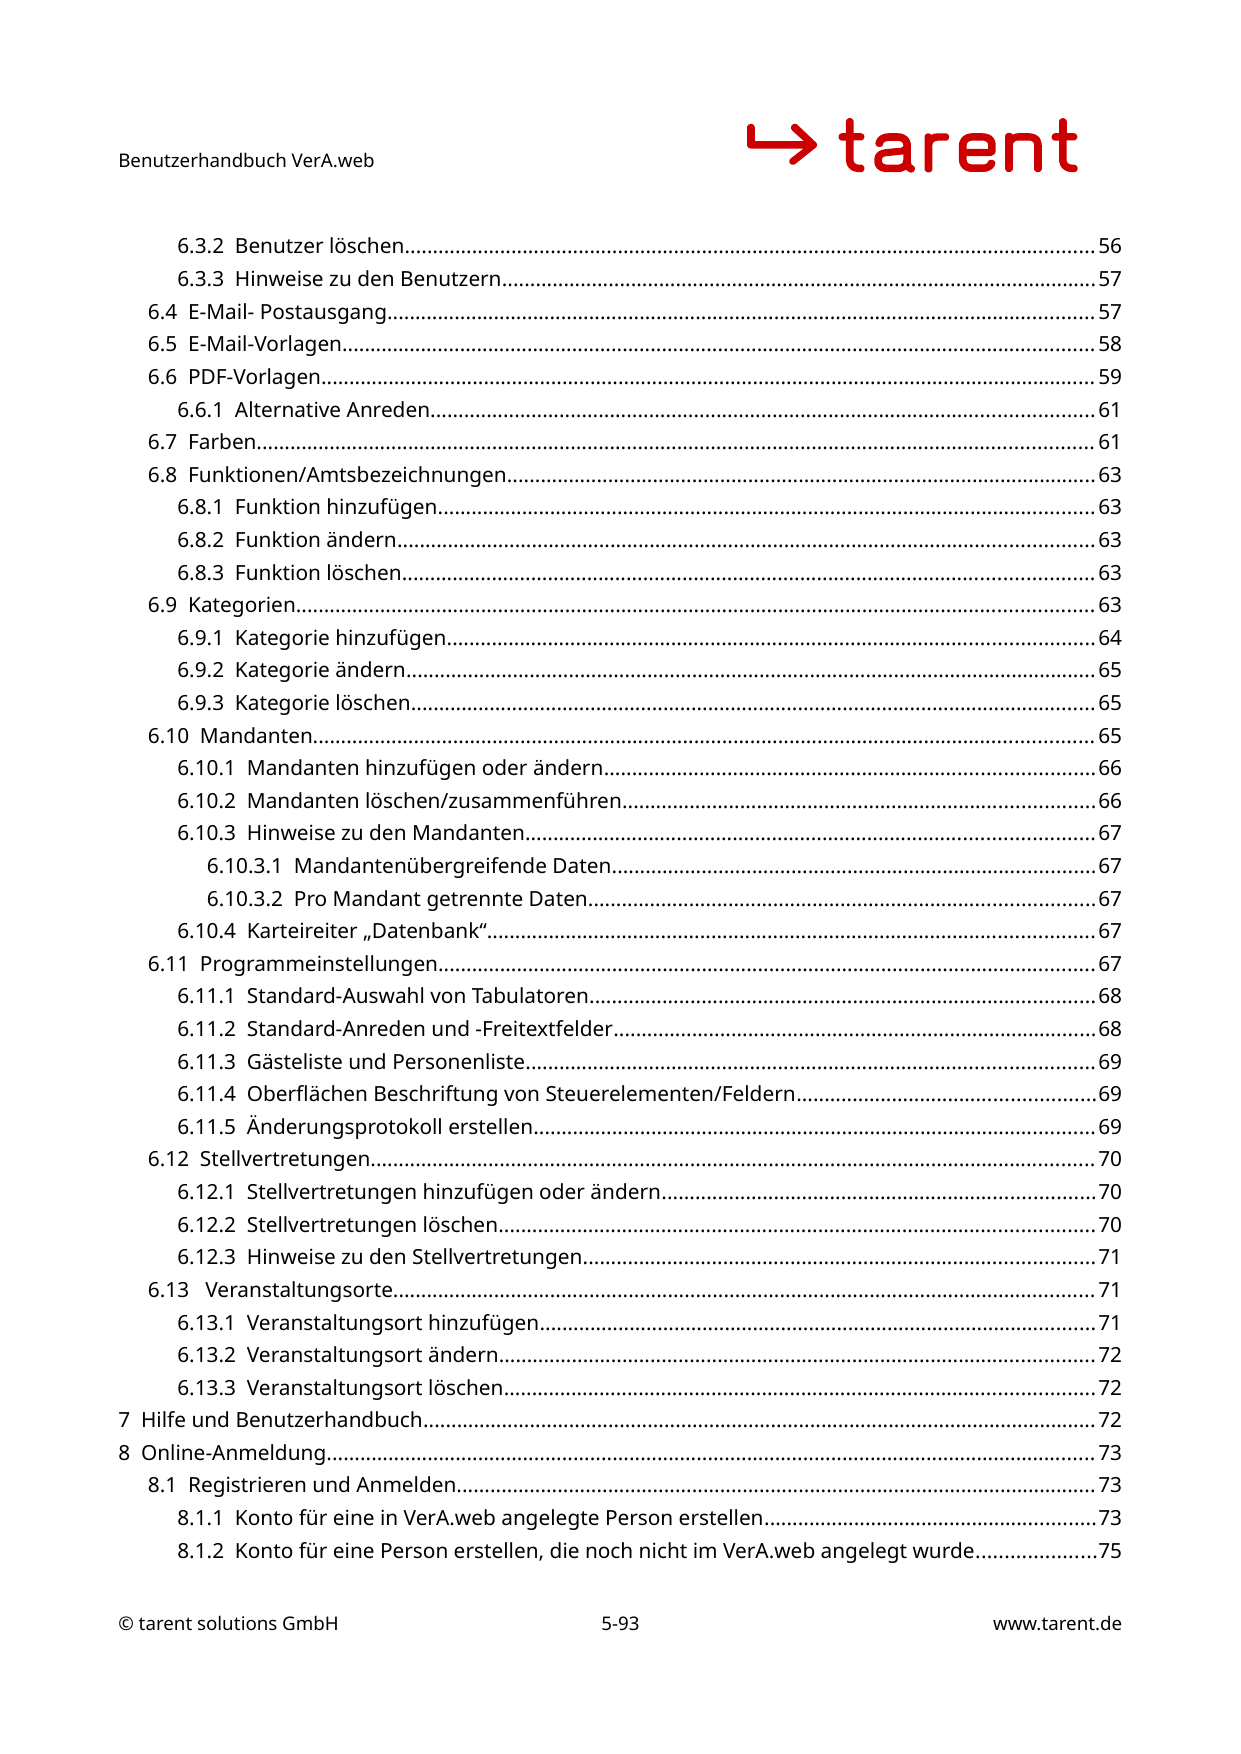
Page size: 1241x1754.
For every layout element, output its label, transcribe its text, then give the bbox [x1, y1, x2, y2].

text 6.8.2 Funktion ändern 63 [177, 525, 1122, 553]
text 6.3.2 Benutzer löschen 56 [177, 232, 1122, 260]
text 8 Online-Anmeldung 73 [118, 1438, 1122, 1466]
text 7 Hilfe und Benutzerhandbuch 72 [118, 1405, 1122, 1434]
text 8.1.2 Konto für eine Person erstellen, die noch nicht im VerA.web angelegt wurde 75 [177, 1536, 1122, 1564]
text 6.5 E-Mail-Vorlagen 58 [148, 329, 1122, 358]
text 6.8.3 Funktion löschen 63 [177, 558, 1122, 586]
text 6.10.4 Karteireiter „Datenbank“ 67 [177, 916, 1122, 945]
text 6.13.1 Veranstaltungsort hinzufügen 71 [177, 1308, 1122, 1336]
text 8.1.1 Konto für eine in VerA.web angelegte Person erstellen 73 [177, 1503, 1122, 1532]
text 6.9.1 Kategorie hinzufügen 64 [177, 623, 1122, 651]
text 6.12.3 Hinweise zu den Stellvertretungen 71 [177, 1242, 1122, 1271]
text 6.10.2 Mandanten löschen/zusammenführen 66 [177, 786, 1122, 814]
text 8.1 Registrieren und Anmelden 73 [148, 1471, 1122, 1499]
text 6.10.3 Hinweise zu den Mandanten 67 [177, 818, 1122, 847]
text 6.7 Farben 61 [148, 427, 1122, 456]
text 6.8.1 Funktion hinzufügen 63 [177, 492, 1122, 521]
text 6.11.5 Änderungsprotokoll erstellen 69 [177, 1112, 1122, 1140]
text 6.10.3.1 Mandantenübergreifende Daten 67 [207, 851, 1122, 879]
text 6.9.2 Kategorie ändern 65 [177, 656, 1122, 684]
text 6.4 E-Mail- Postausgang 57 [148, 297, 1122, 325]
text 6.11.3 Gästeliste und Personenliste 69 [177, 1047, 1122, 1075]
text 6.11.1 Standard-Auswahl von Tabulatoren 68 [177, 982, 1122, 1010]
text 6.13.3 Veranstaltungsort löschen 72 [177, 1373, 1122, 1401]
text 6.11.2 Standard-Anreden und -Freitextfelder 68 [177, 1014, 1122, 1043]
text 6.10 Mandanten 65 [148, 721, 1122, 749]
text 6.8 Funktionen/Amtsbezeichnungen 63 [148, 460, 1122, 488]
text 6.12.1 Stellvertretungen hinzufügen oder ändern 70 [177, 1177, 1122, 1206]
text 6.13 Veranstaltungsorte 71 [148, 1275, 1122, 1303]
text 6.12.2 Stellvertretungen löschen 70 [177, 1210, 1122, 1238]
text 6.11.4 Oberflächen Beschriftung von Steuerelementen/Feldern 69 [177, 1079, 1122, 1108]
text 6.12 Stellvertretungen 70 [148, 1144, 1122, 1173]
text 6.10.1 Mandanten hinzufügen oder ändern 66 [177, 753, 1122, 782]
text 6.6 PDF-Vorlagen 59 [148, 362, 1122, 391]
text 6.10.3.2 Pro Mandant getrennte Daten 67 [207, 884, 1122, 912]
text 6.3.3 Hinweise zu den Benutzern 57 [177, 264, 1122, 293]
text 6.13.2 Veranstaltungsort ändern 72 [177, 1340, 1122, 1369]
text 6.11 Programmeinstellungen 67 [148, 949, 1122, 977]
text 6.6.1 Alternative Anreden 61 [177, 395, 1122, 423]
text 6.9.3 Kategorie löschen 65 [177, 688, 1122, 717]
text 6.9 Kategorien 63 [148, 590, 1122, 619]
